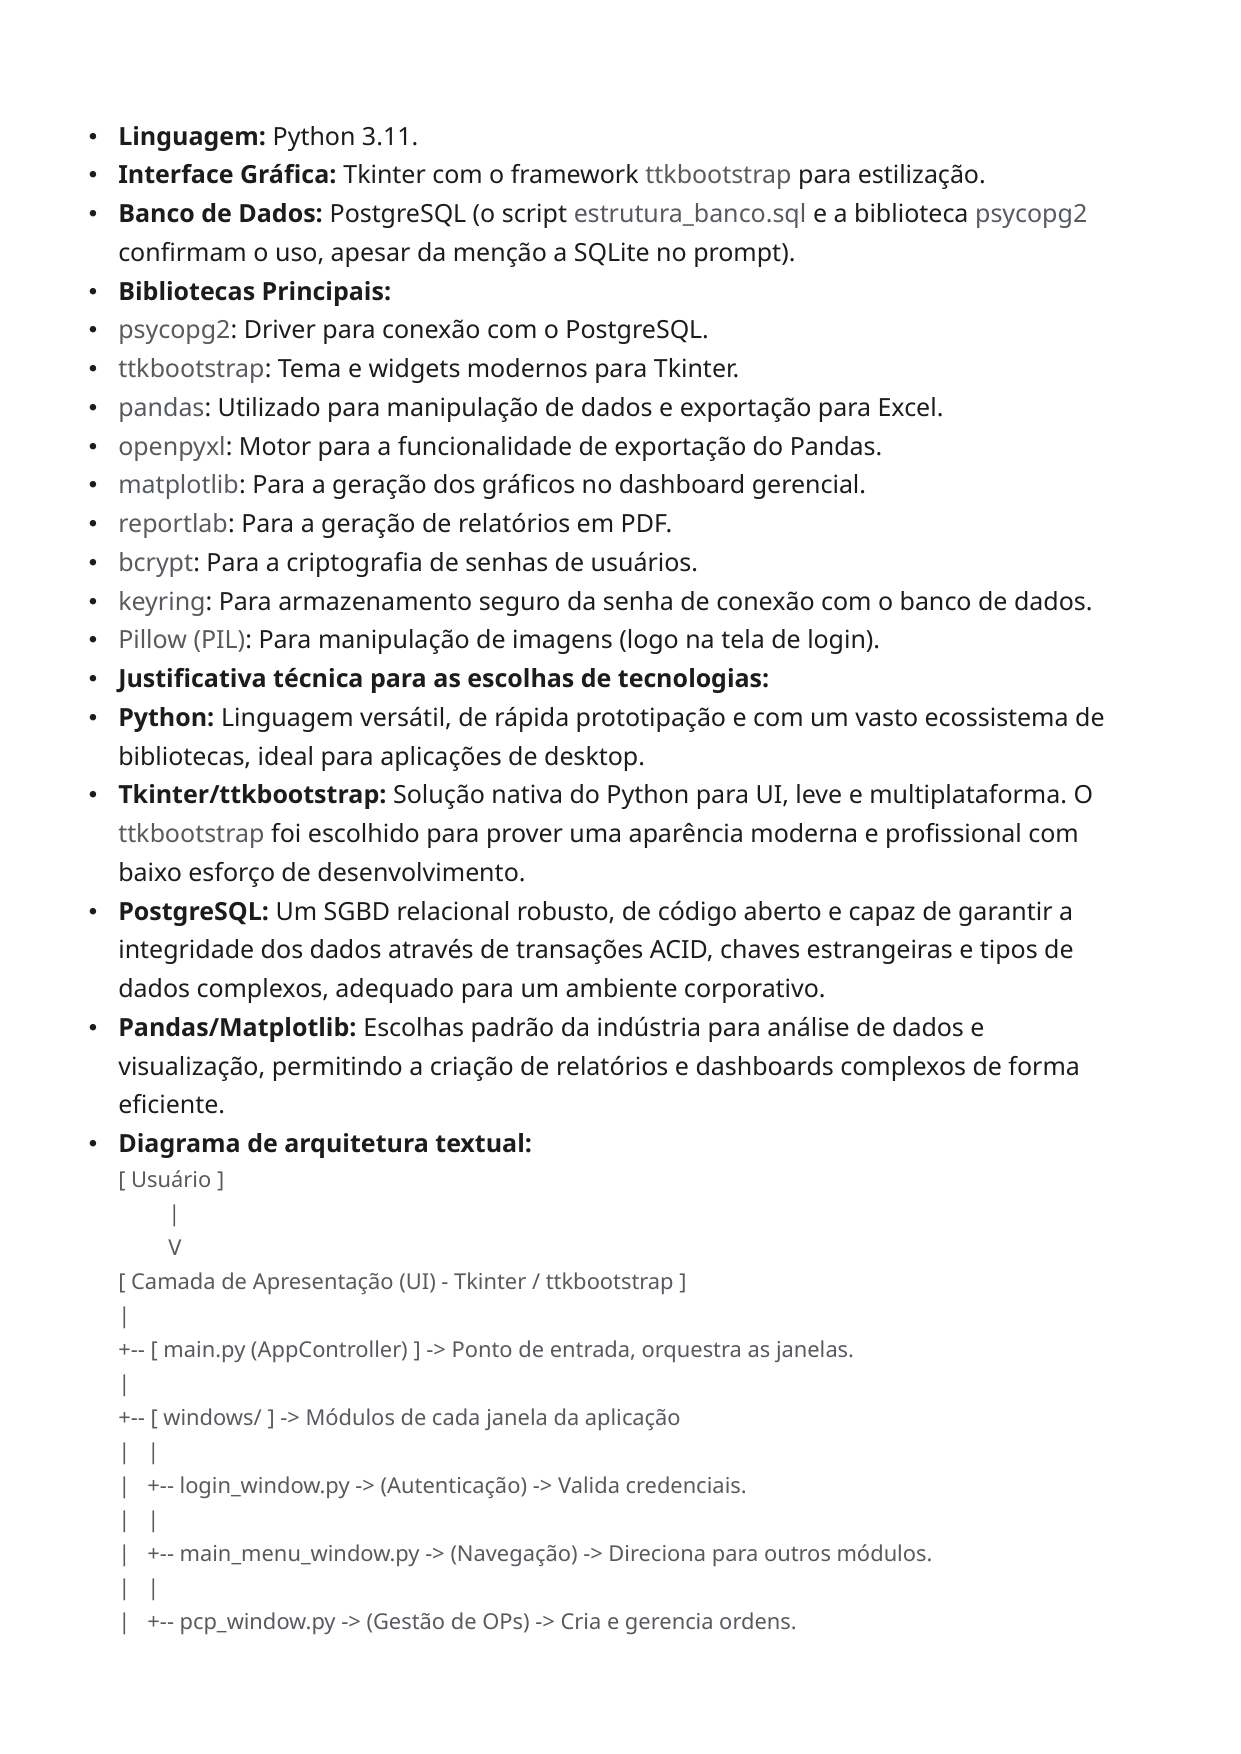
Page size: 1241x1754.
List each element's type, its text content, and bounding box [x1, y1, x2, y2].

list Banco de Dados: PostgreSQL (o script estrutura_banco.sql e a biblioteca psycopg2 confirmam o uso, apesar da menção a SQLite no prompt). [118, 196, 1122, 268]
list Justificativa técnica para as escolhas de tecnologias: [118, 661, 1122, 695]
list +-- [ windows/ ] -> Módulos de cada janela da aplicação [118, 1402, 1122, 1432]
list | | [118, 1572, 1122, 1602]
list | | [118, 1436, 1122, 1466]
list [ Camada de Apresentação (UI) - Tkinter / ttkbootstrap ] [118, 1266, 1122, 1296]
list bcrypt: Para a criptografia de senhas de usuários. [118, 544, 1122, 578]
list openpyxl: Motor para a funcionalidade de exportação do Pandas. [118, 428, 1122, 462]
list +-- [ main.py (AppController) ] -> Ponto de entrada, orquestra as janelas. [118, 1334, 1122, 1364]
list pandas: Utilizado para manipulação de dados e exportação para Excel. [118, 389, 1122, 423]
list matplotlib: Para a geração dos gráficos no dashboard gerencial. [118, 467, 1122, 501]
list V [118, 1232, 1122, 1262]
list Python: Linguagem versátil, de rápida prototipação e com um vasto ecossistema de bibliotecas, ideal para aplicações de desktop. [118, 699, 1122, 772]
list [ Usuário ] [118, 1164, 1122, 1194]
list | [118, 1198, 1122, 1228]
list Diagrama de arquitetura textual: [118, 1126, 1122, 1160]
list Interface Gráfica: Tkinter com o framework ttkbootstrap para estilização. [118, 157, 1122, 191]
list Pandas/Matplotlib: Escolhas padrão da indústria para análise de dados e visualização, permitindo a criação de relatórios e dashboards complexos de forma eficiente. [118, 1009, 1122, 1121]
list | +-- login_window.py -> (Autenticação) -> Valida credenciais. [118, 1470, 1122, 1500]
list | +-- main_menu_window.py -> (Navegação) -> Direciona para outros módulos. [118, 1538, 1122, 1568]
list | | [118, 1504, 1122, 1534]
list keyring: Para armazenamento seguro da senha de conexão com o banco de dados. [118, 583, 1122, 617]
list PostgreSQL: Um SGBD relacional robusto, de código aberto e capaz de garantir a integridade dos dados através de transações ACID, chaves estrangeiras e tipos de dados complexos, adequado para um ambiente corporativo. [118, 893, 1122, 1005]
list Linguagem: Python 3.11. [118, 118, 1122, 152]
list | +-- pcp_window.py -> (Gestão de OPs) -> Cria e gerencia ordens. [118, 1606, 1122, 1636]
list | [118, 1300, 1122, 1330]
list Tkinter/ttkbootstrap: Solução nativa do Python para UI, leve e multiplataforma. O ttkbootstrap foi escolhido para prover uma aparência moderna e profissional com baixo esforço de desenvolvimento. [118, 777, 1122, 888]
list psycopg2: Driver para conexão com o PostgreSQL. [118, 312, 1122, 346]
list Pillow (PIL): Para manipulação de imagens (logo na tela de login). [118, 622, 1122, 656]
list Bibliotecas Principais: [118, 273, 1122, 307]
list | [118, 1368, 1122, 1398]
list reportlab: Para a geração de relatórios em PDF. [118, 506, 1122, 540]
list ttkbootstrap: Tema e widgets modernos para Tkinter. [118, 351, 1122, 385]
